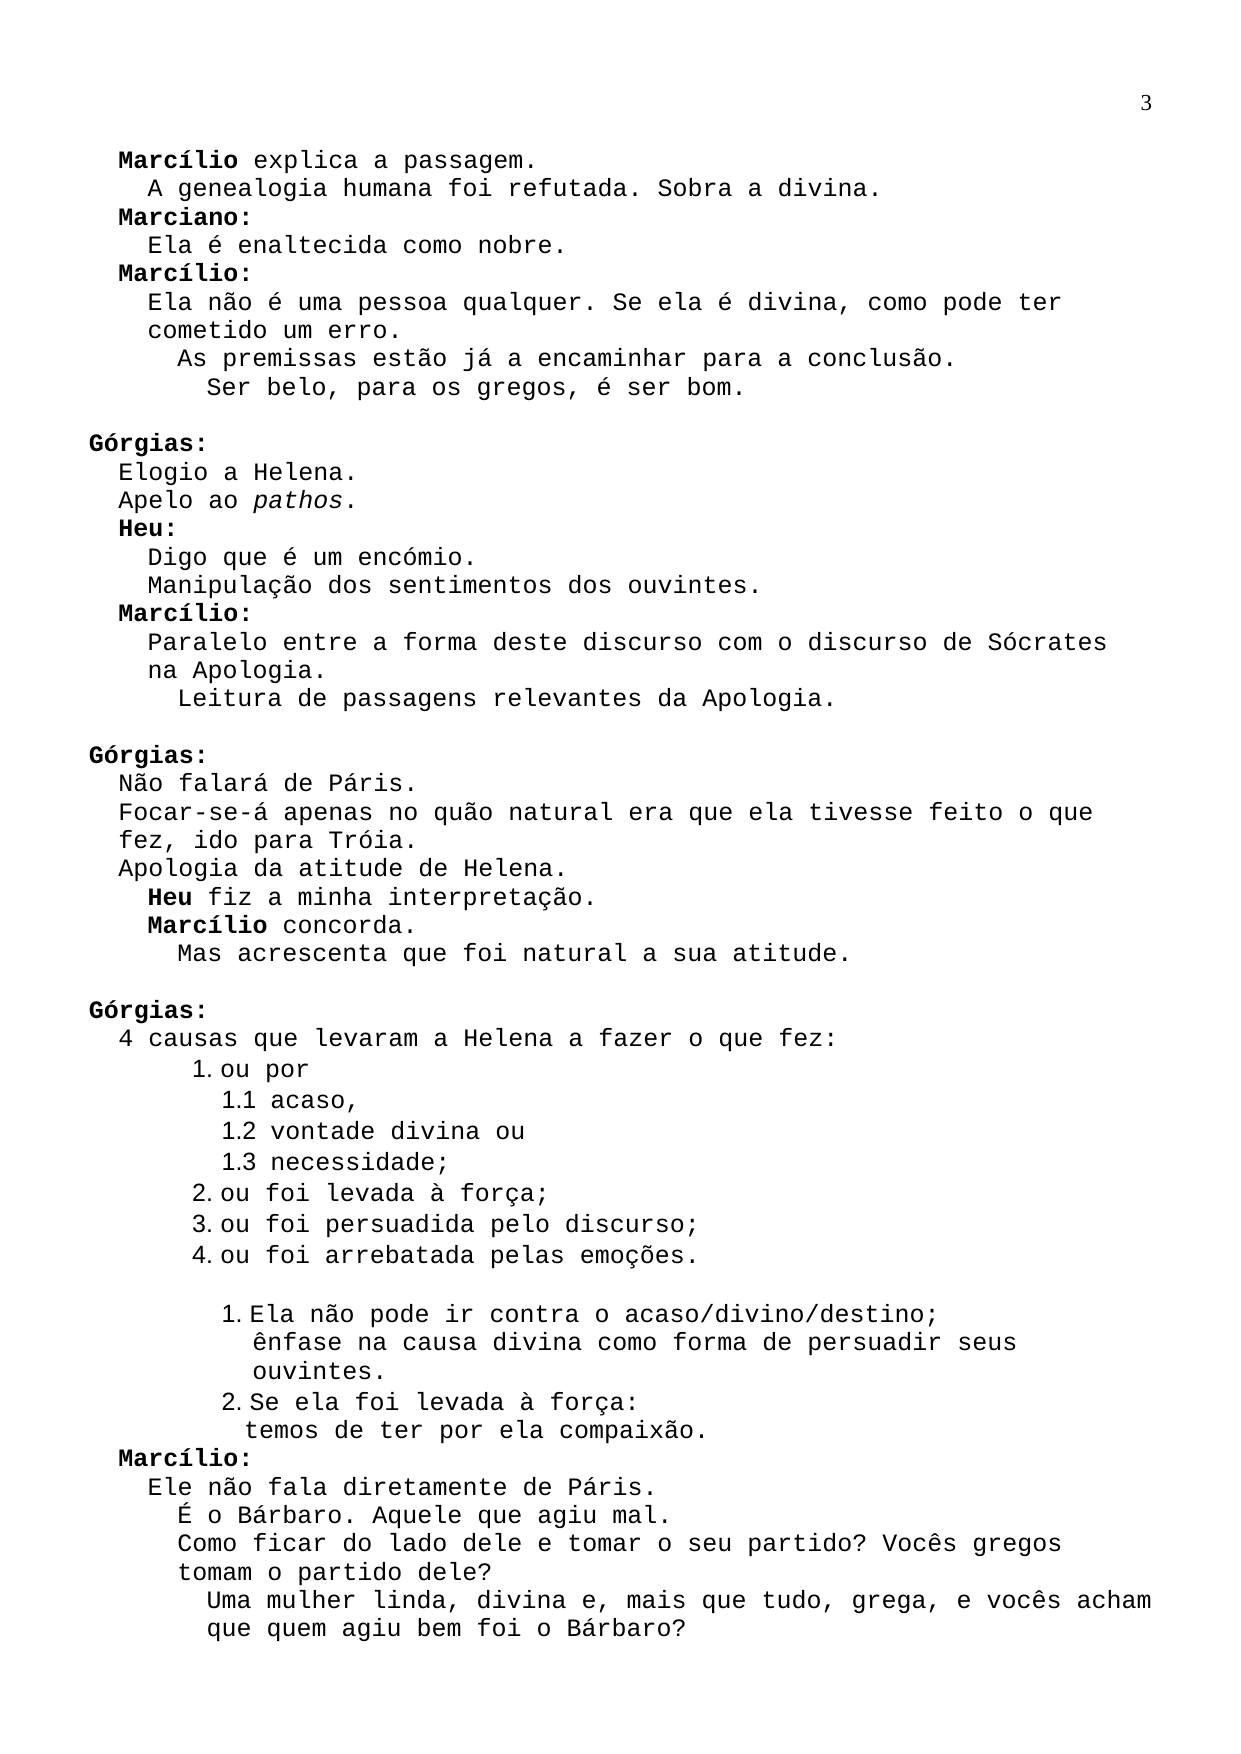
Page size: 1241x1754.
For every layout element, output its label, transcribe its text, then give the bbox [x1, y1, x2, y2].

list vontade divina ou [214, 1116, 1152, 1147]
text Marcílio concorda. [147, 912, 1152, 941]
text Não falará de Páris. [118, 771, 1152, 799]
text Górgias: [88, 431, 1152, 459]
text Mas acrescenta que foi natural a sua atitude. [177, 941, 1152, 969]
list ou foi arrebatada pelas emoções. [185, 1240, 1152, 1271]
text Apologia da atitude de Helena. [118, 856, 1152, 884]
text Leitura de passagens relevantes da Apologia. [177, 686, 1152, 714]
list ou foi levada à força; [185, 1178, 1152, 1209]
text Heu: [118, 516, 1152, 544]
text Ser belo, para os gregos, é ser bom. [206, 374, 1152, 402]
list necessidade; [214, 1147, 1152, 1178]
list ou foi persuadida pelo discurso; [185, 1209, 1152, 1240]
text Ela não é uma pessoa qualquer. Se ela é divina, como pode ter cometido um erro. [147, 289, 1152, 346]
text Marciano: [118, 204, 1152, 232]
text Ela é enaltecida como nobre. [147, 232, 1152, 261]
text As premissas estão já a encaminhar para a conclusão. [177, 346, 1152, 374]
list ou por [185, 1054, 1152, 1085]
text Ele não fala diretamente de Páris. [147, 1474, 1152, 1503]
list Ela não pode ir contra o acaso/divino/destino; [214, 1299, 1152, 1330]
text Heu fiz a minha interpretação. [147, 884, 1152, 912]
text Górgias: [88, 997, 1152, 1026]
list temos de ter por ela compaixão. [244, 1418, 1152, 1446]
list Se ela foi levada à força: [214, 1387, 1152, 1418]
text 4 causas que levaram a Helena a fazer o que fez: [118, 1026, 1152, 1054]
text Marcílio: [118, 261, 1152, 289]
text Focar-se-á apenas no quão natural era que ela tivesse feito o que fez, ido para Tróia. [118, 799, 1152, 856]
text A genealogia humana foi refutada. Sobra a divina. [147, 176, 1152, 204]
list acaso, [214, 1085, 1152, 1116]
text Manipulação dos sentimentos dos ouvintes. [147, 572, 1152, 601]
text Paralelo entre a forma deste discurso com o discurso de Sócrates na Apologia. [147, 629, 1152, 686]
text É o Bárbaro. Aquele que agiu mal. [177, 1503, 1152, 1531]
text Apelo ao pathos. [118, 487, 1152, 516]
text Elogio a Helena. [118, 459, 1152, 487]
text Digo que é um encómio. [147, 544, 1152, 572]
text Marcílio: [118, 601, 1152, 629]
list ênfase na causa divina como forma de persuadir seus ouvintes. [214, 1330, 1152, 1387]
text Como ficar do lado dele e tomar o seu partido? Vocês gregos tomam o partido dele? [177, 1531, 1152, 1588]
text Marcílio explica a passagem. [118, 147, 1152, 176]
text Marcílio: [118, 1446, 1152, 1474]
text Górgias: [88, 742, 1152, 771]
text Uma mulher linda, divina e, mais que tudo, grega, e vocês acham que quem agiu bem foi o Bárbaro? [206, 1588, 1152, 1644]
